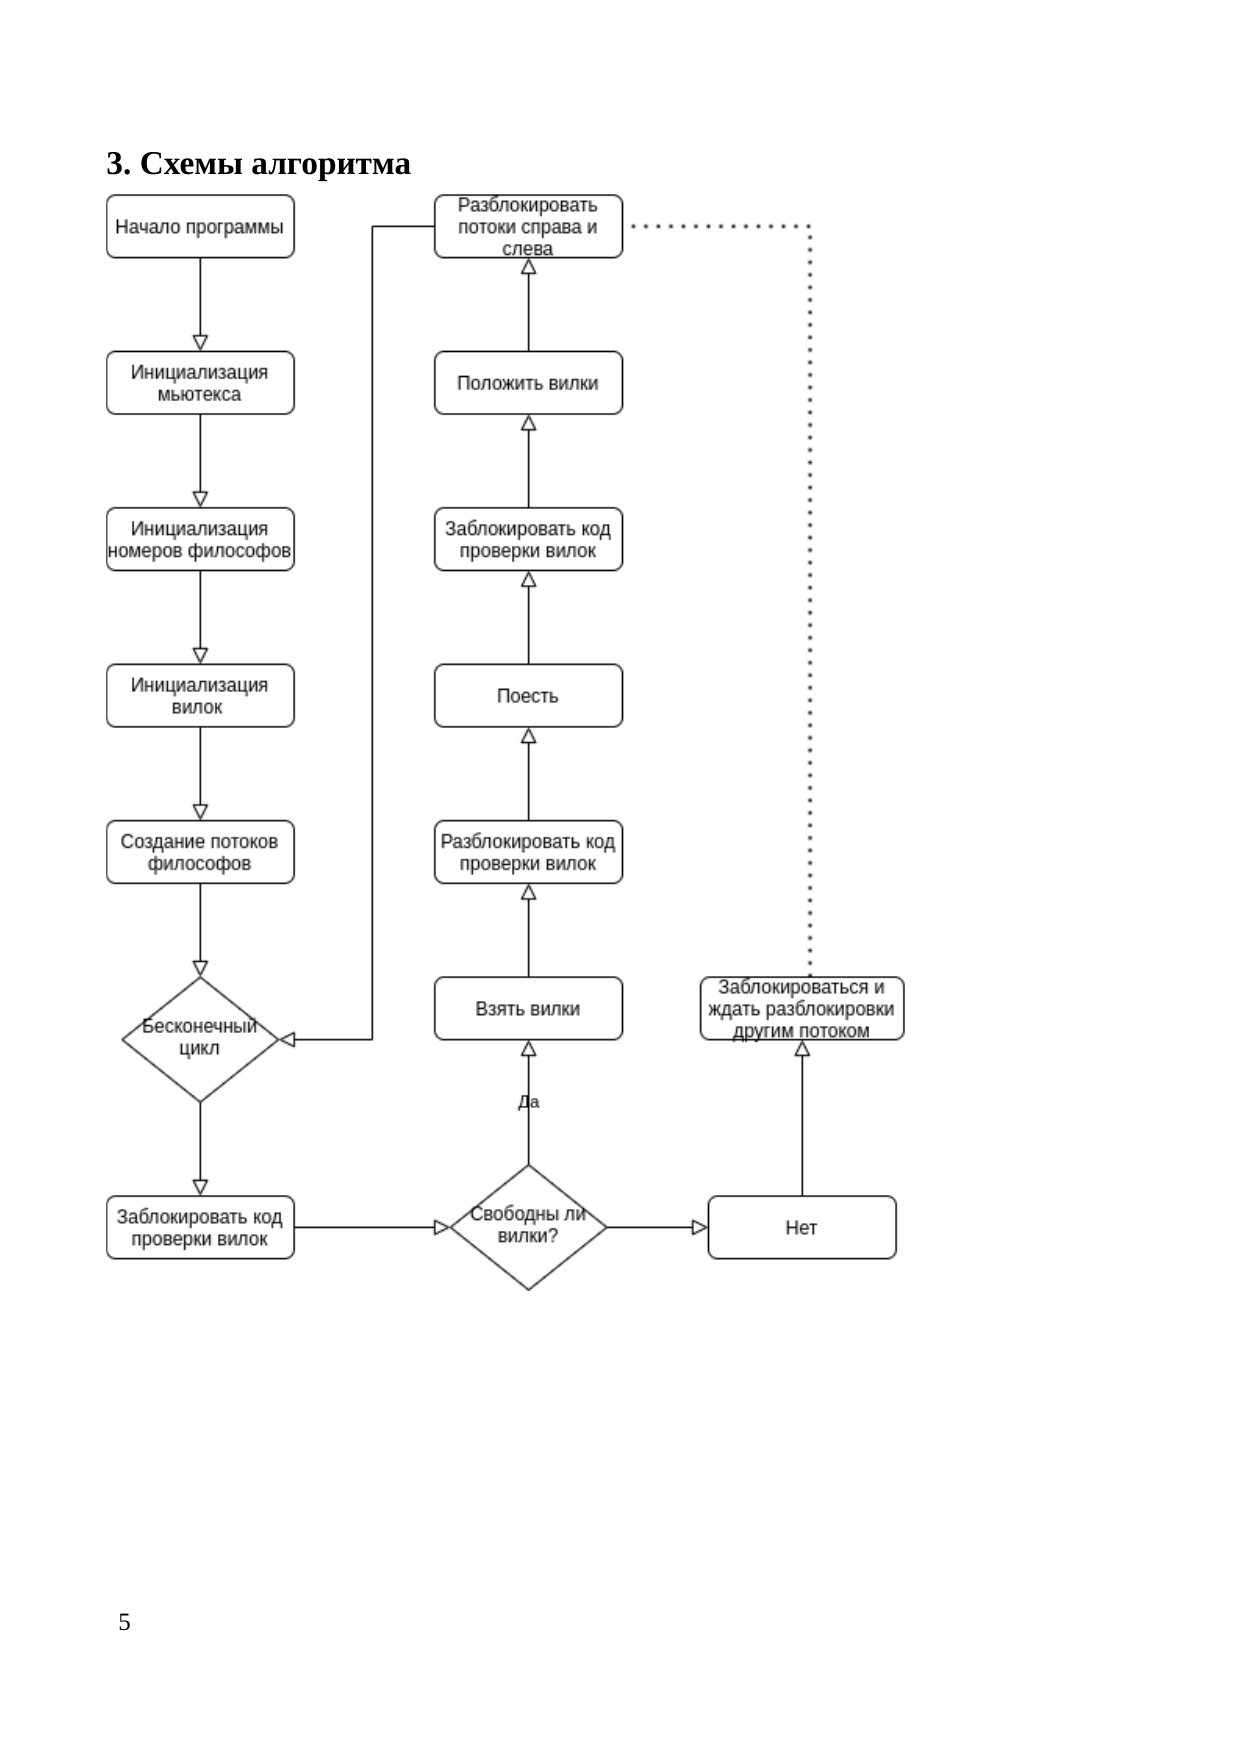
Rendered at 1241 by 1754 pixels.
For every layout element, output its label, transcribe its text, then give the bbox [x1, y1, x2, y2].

picture [106, 193, 905, 1291]
subtitle Схемы алгоритма [106, 143, 1122, 181]
